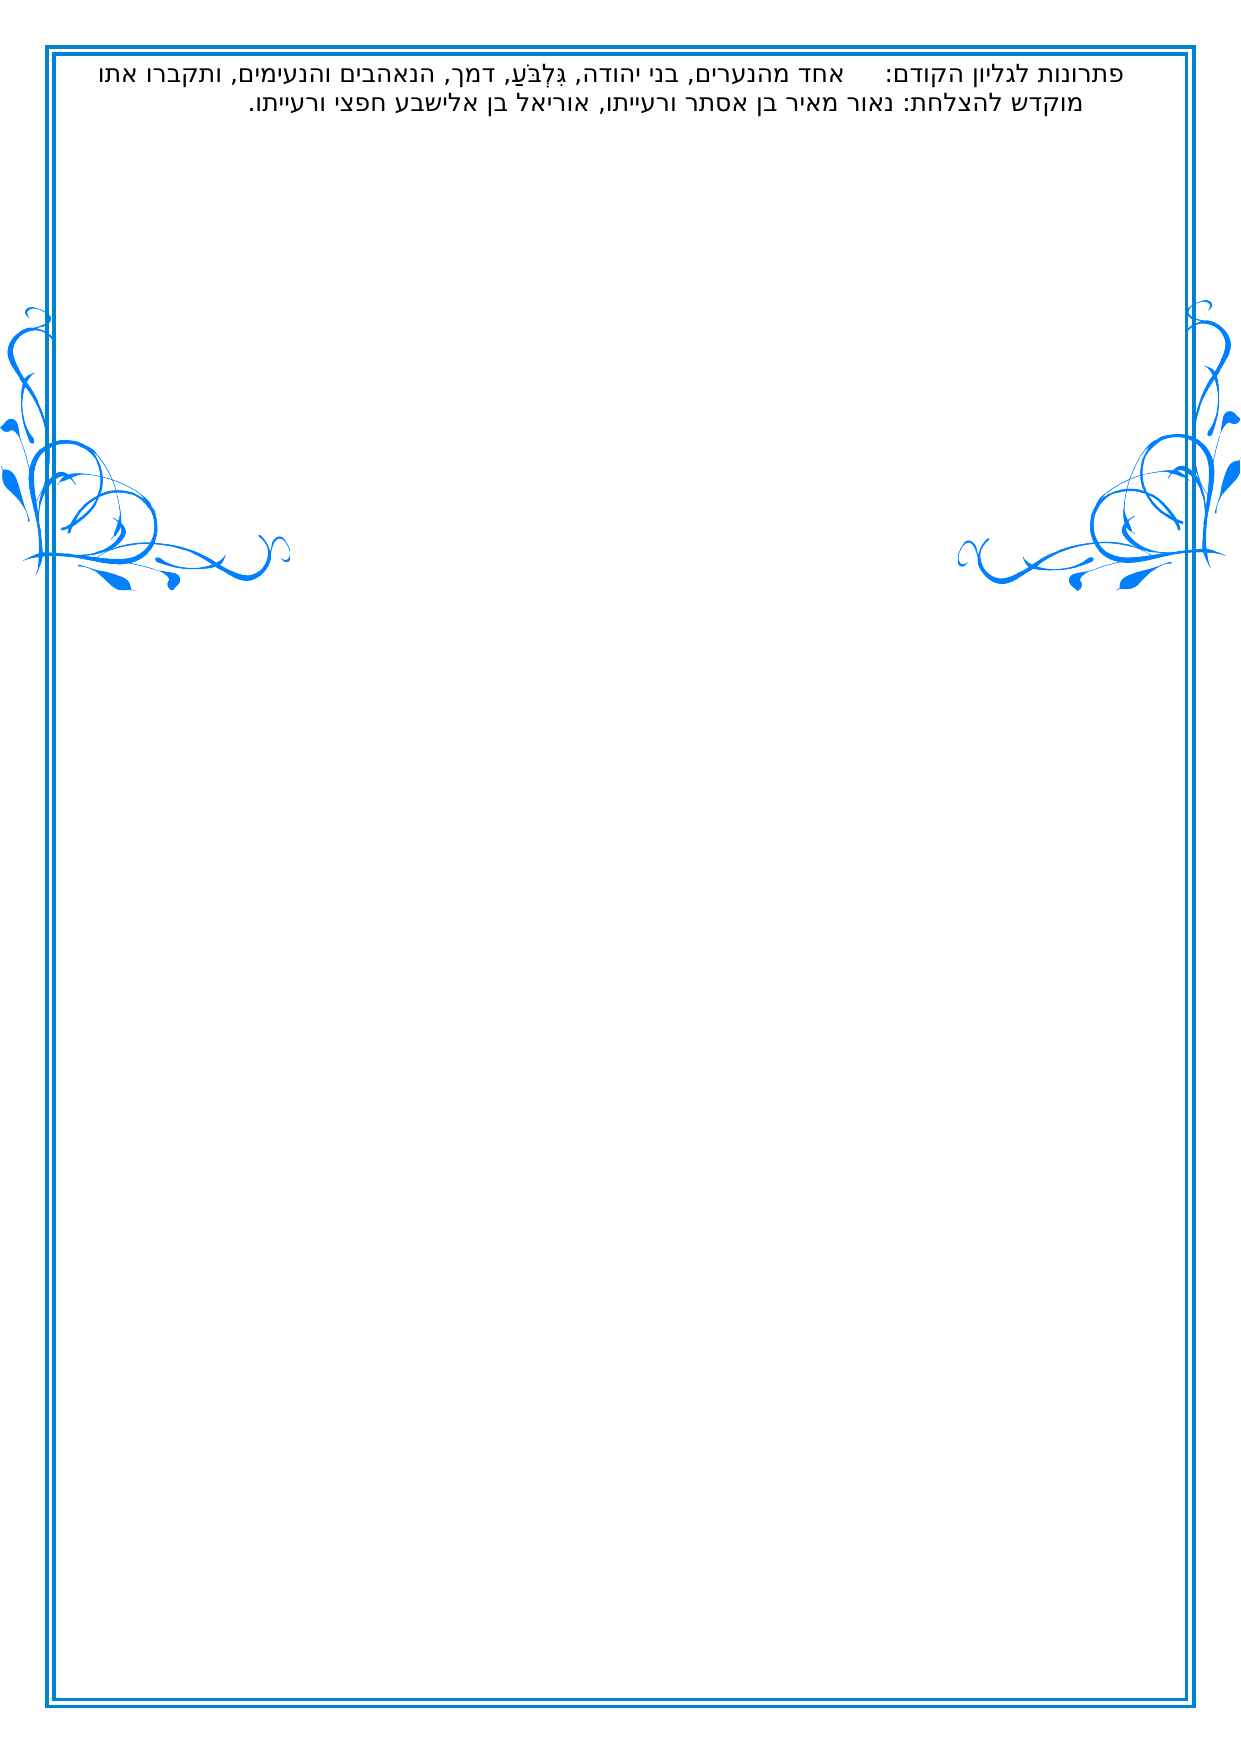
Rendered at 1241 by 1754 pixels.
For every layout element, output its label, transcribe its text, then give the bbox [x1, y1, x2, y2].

picture [1196, 300, 1241, 591]
picture [1188, 300, 1192, 591]
list פתרונות לגליון הקודם: אחד מהנערים, בני יהודה, גִּלְבֹּעַ, דמך, הנאהבים והנעימים, ותקברו אתו [59, 59, 1185, 88]
list מוקדש להצלחת: נאור מאיר בן אסתר ורעייתו, אוריאל בן אלישבע חפצי ורעייתו. [59, 88, 1185, 117]
picture [56, 307, 290, 591]
picture [957, 300, 1185, 591]
picture [0, 307, 45, 591]
